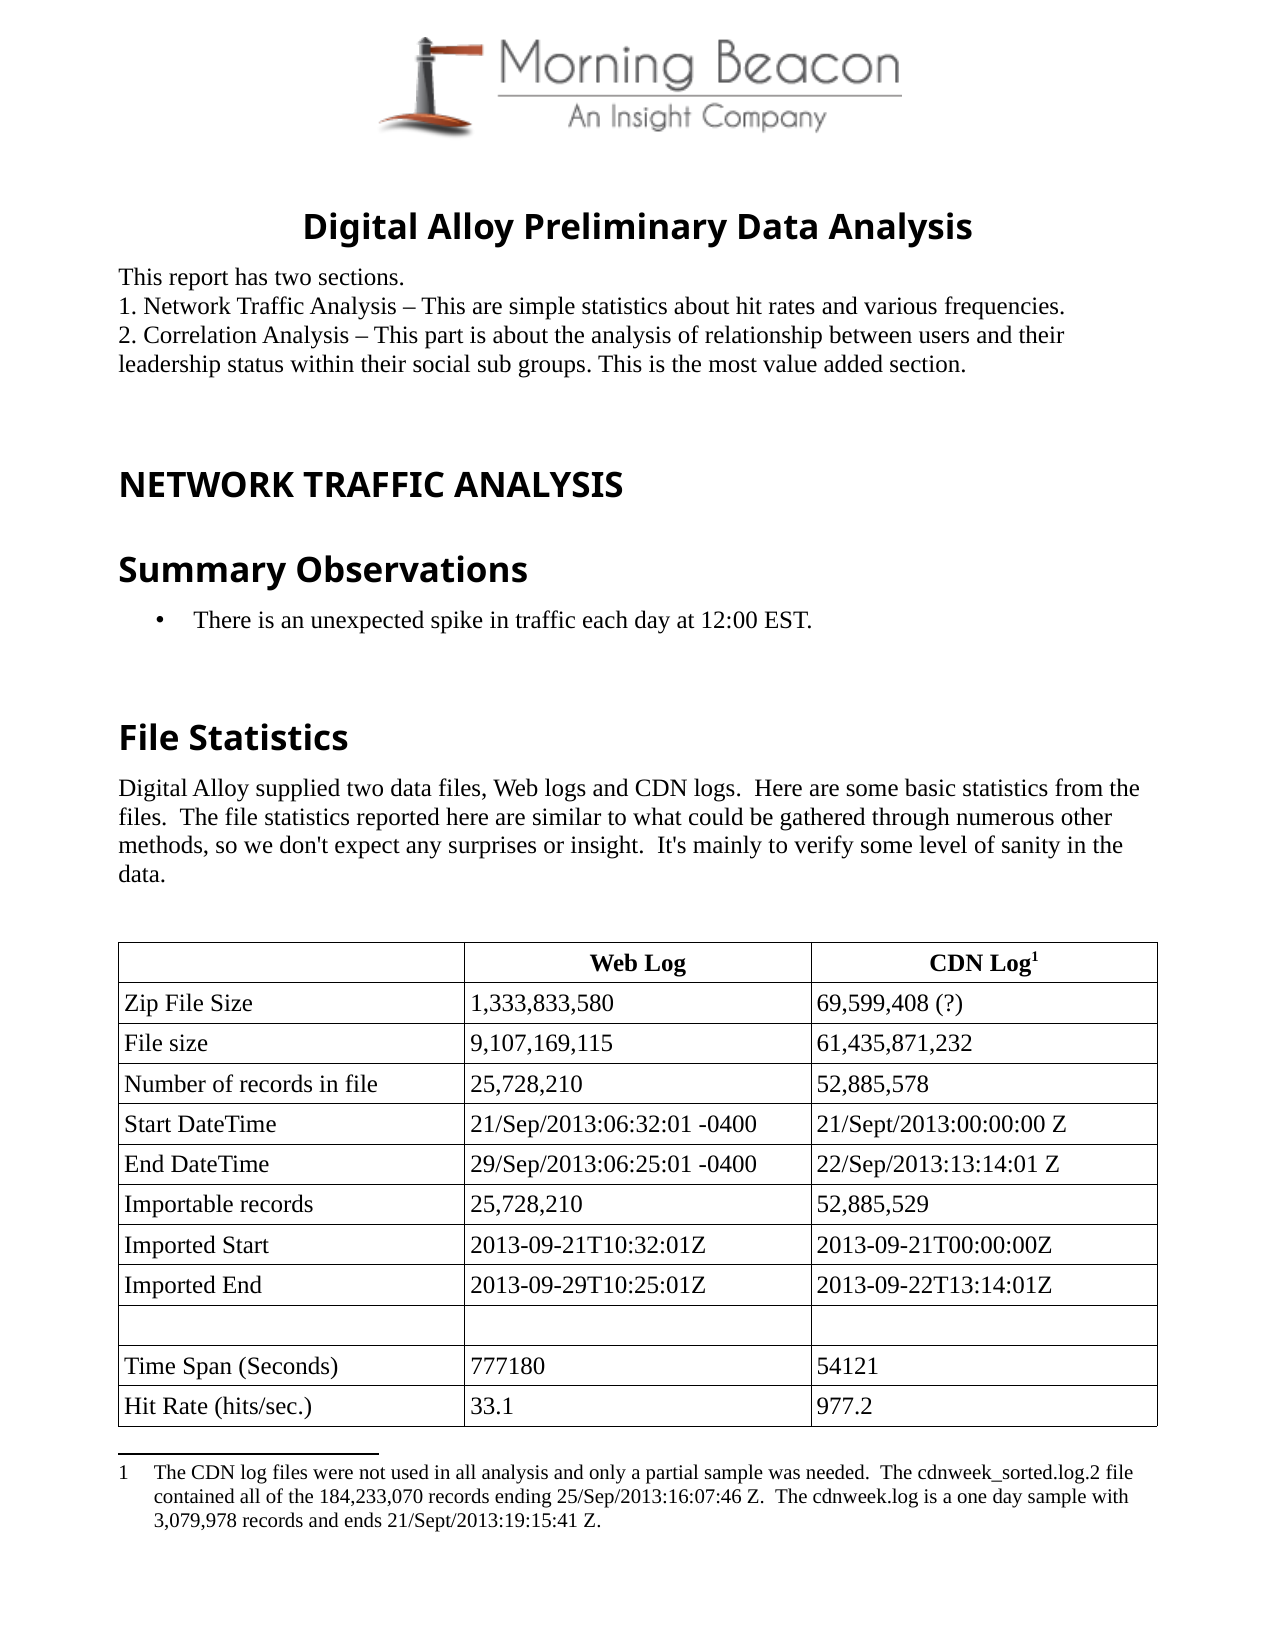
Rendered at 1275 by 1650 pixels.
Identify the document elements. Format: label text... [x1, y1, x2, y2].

list There is an unexpected spike in traffic each day at 12:00 EST. [156, 605, 1157, 634]
table_cell Zip File Size [119, 983, 464, 1022]
table_cell 61,435,871,232 [812, 1024, 1157, 1063]
table_cell 22/Sep/2013:13:14:01 Z [812, 1145, 1157, 1184]
picture [373, 37, 902, 141]
subtitle File Statistics [118, 713, 1157, 761]
table_cell Hit Rate (hits/sec.) [119, 1386, 464, 1426]
table_cell Number of records in file [119, 1064, 464, 1103]
table_cell 33.1 [465, 1386, 811, 1426]
table_cell 52,885,578 [812, 1064, 1157, 1103]
table_cell 54121 [812, 1346, 1157, 1385]
text 2. Correlation Analysis – This part is about the analysis of relationship between users and their leadership status within their social sub groups. This is the most value added section. [118, 320, 1157, 377]
table_cell 2013-09-29T10:25:01Z [465, 1265, 811, 1305]
table_cell File size [119, 1024, 464, 1063]
table_header CDN Log [812, 943, 1157, 982]
table_cell [465, 1306, 811, 1345]
table_cell 2013-09-22T13:14:01Z [812, 1265, 1157, 1305]
table_cell 69,599,408 (?) [812, 983, 1157, 1022]
table_cell 52,885,529 [812, 1185, 1157, 1224]
subtitle NETWORK TRAFFIC ANALYSIS [118, 460, 1157, 508]
table_cell 29/Sep/2013:06:25:01 -0400 [465, 1145, 811, 1184]
subtitle Summary Observations [118, 545, 1157, 593]
table_header Web Log [465, 943, 811, 982]
table_cell 9,107,169,115 [465, 1024, 811, 1063]
table_cell 2013-09-21T10:32:01Z [465, 1225, 811, 1264]
text Digital Alloy supplied two data files, Web logs and CDN logs. Here are some basic statistics from the files. The file statistics reported here are similar to what could be gathered through numerous other methods, so we don't expect any surprises or insight. It's mainly to verify some level of sanity in the data. [118, 773, 1157, 888]
table_cell [119, 1306, 464, 1345]
table_header [119, 943, 464, 982]
table_cell Importable records [119, 1185, 464, 1224]
table_cell 25,728,210 [465, 1064, 811, 1103]
table_cell 25,728,210 [465, 1185, 811, 1224]
text This report has two sections. [118, 262, 1157, 291]
table_cell 1,333,833,580 [465, 983, 811, 1022]
table_cell 777180 [465, 1346, 811, 1385]
subtitle Digital Alloy Preliminary Data Analysis [118, 202, 1157, 250]
table_cell Time Span (Seconds) [119, 1346, 464, 1385]
table_cell Start DateTime [119, 1104, 464, 1143]
table_cell End DateTime [119, 1145, 464, 1184]
table_cell 21/Sept/2013:00:00:00 Z [812, 1104, 1157, 1143]
table_cell 2013-09-21T00:00:00Z [812, 1225, 1157, 1264]
table_cell Imported End [119, 1265, 464, 1305]
table_cell Imported Start [119, 1225, 464, 1264]
text 1. Network Traffic Analysis – This are simple statistics about hit rates and various frequencies. [118, 291, 1157, 320]
table_cell [812, 1306, 1157, 1345]
table_cell 21/Sep/2013:06:32:01 -0400 [465, 1104, 811, 1143]
table_cell 977.2 [812, 1386, 1157, 1426]
